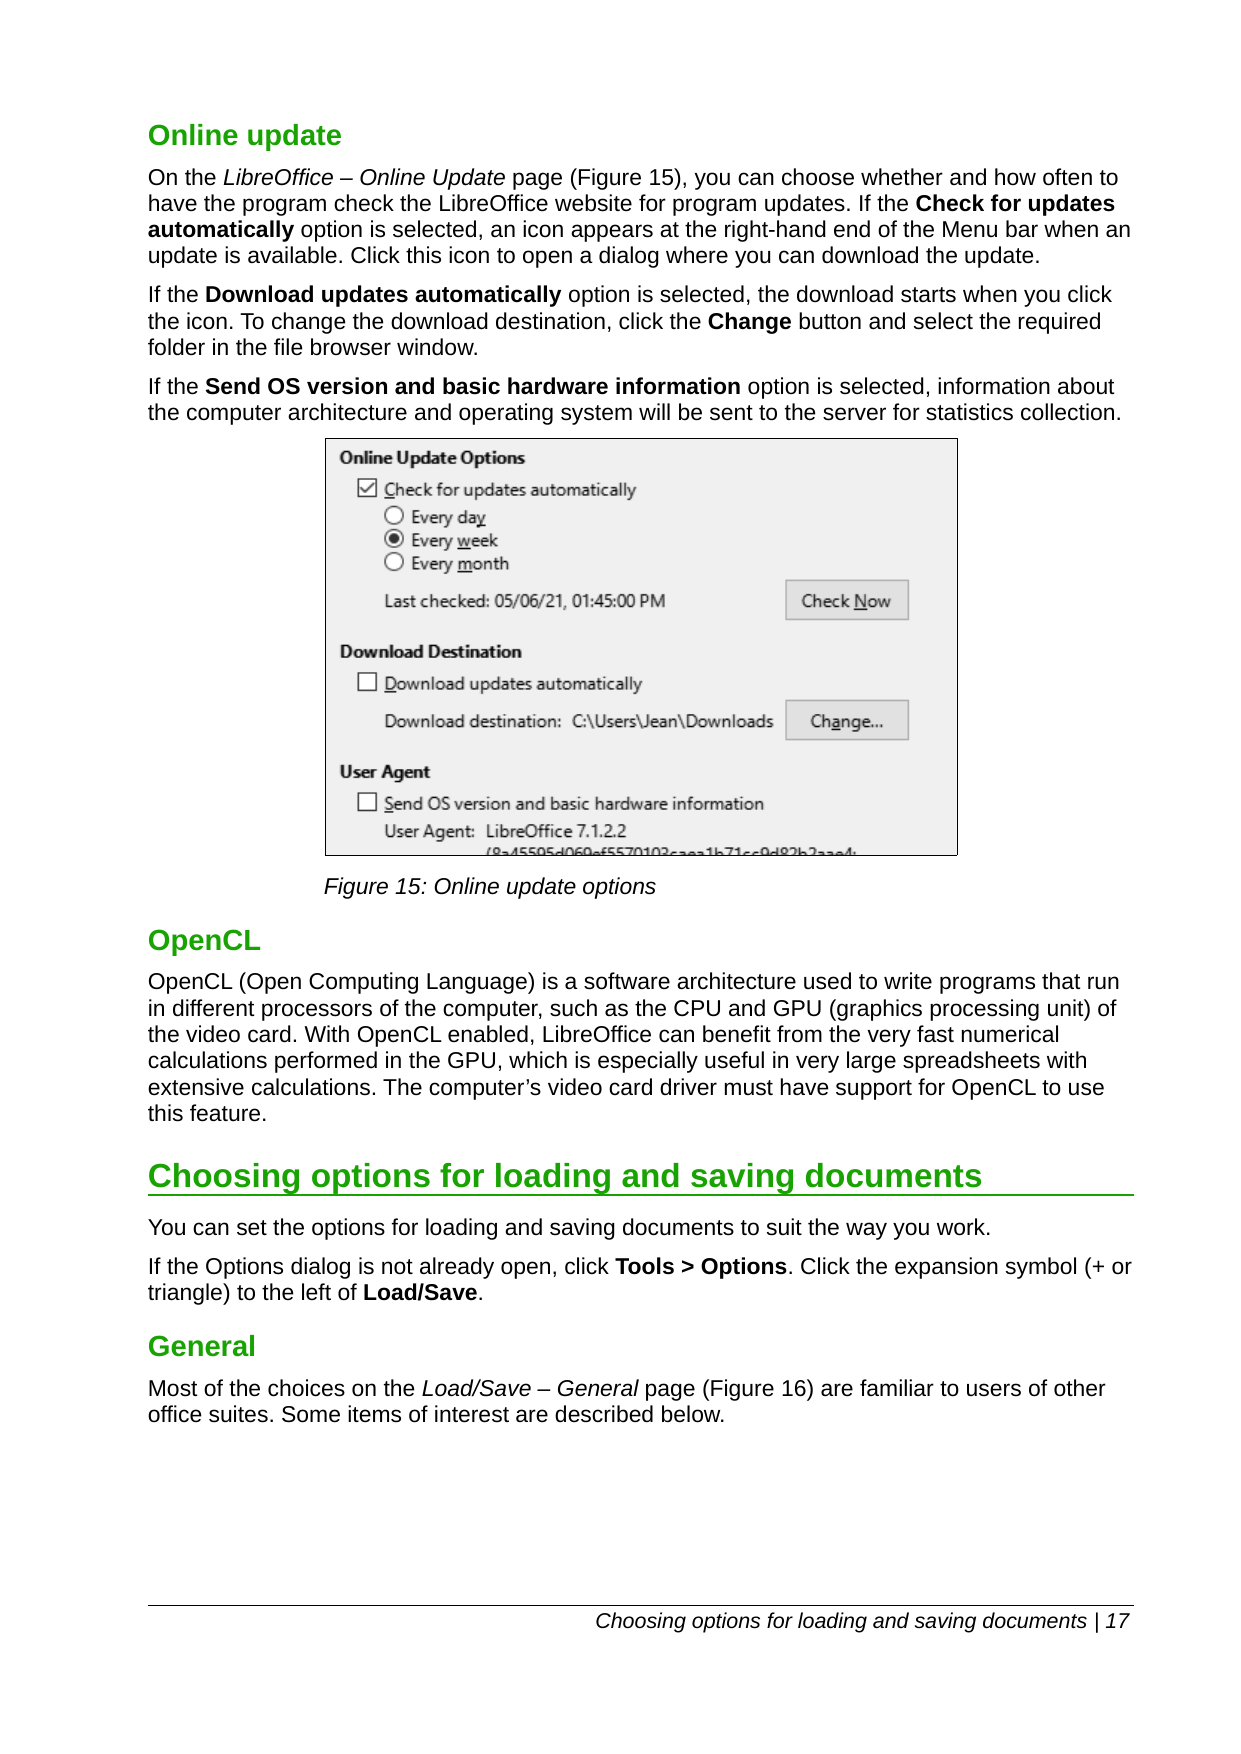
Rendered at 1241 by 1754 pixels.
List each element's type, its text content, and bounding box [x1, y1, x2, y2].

text If the Send OS version and basic hardware information option is selected, information about the computer architecture and operating system will be sent to the server for statistics collection. [148, 373, 1134, 426]
text On the LibreOffice – Online Update page (Figure 15), you can choose whether and how often to have the program check the LibreOffice website for program updates. If the Check for updates automatically option is selected, an icon appears at the right-hand end of the Menu bar when an update is available. Click this icon to open a dialog where you can download the update. [148, 163, 1134, 269]
text OpenCL (Open Computing Language) is a software architecture used to write programs that run in different processors of the computer, such as the CPU and GPU (graphics processing unit) of the video card. With OpenCL enabled, LibreOffice can benefit from the very fast numerical calculations performed in the GPU, which is especially useful in very large spreadsheets with extensive calculations. The computer’s video card driver must have support for OpenCL to use this feature. [148, 968, 1134, 1126]
subtitle Online update [148, 118, 1134, 152]
text You can set the options for loading and saving documents to suit the way you work. [148, 1214, 1134, 1241]
subtitle OpenCL [148, 923, 1134, 957]
subtitle General [148, 1329, 1134, 1363]
subtitle Choosing options for loading and saving documents [148, 1156, 1134, 1194]
text Most of the choices on the Load/Save – General page (Figure 16) are familiar to users of other office suites. Some items of interest are described below. [148, 1375, 1134, 1427]
picture [326, 439, 957, 855]
text If the Options dialog is not already open, click Tools > Options. Click the expansion symbol (+ or triangle) to the left of Load/Save. [148, 1253, 1134, 1306]
text Figure 15: Online update options [324, 873, 958, 899]
text If the Download updates automatically option is selected, the download starts when you click the icon. To change the download destination, click the Change button and select the required folder in the file browser window. [148, 281, 1134, 360]
